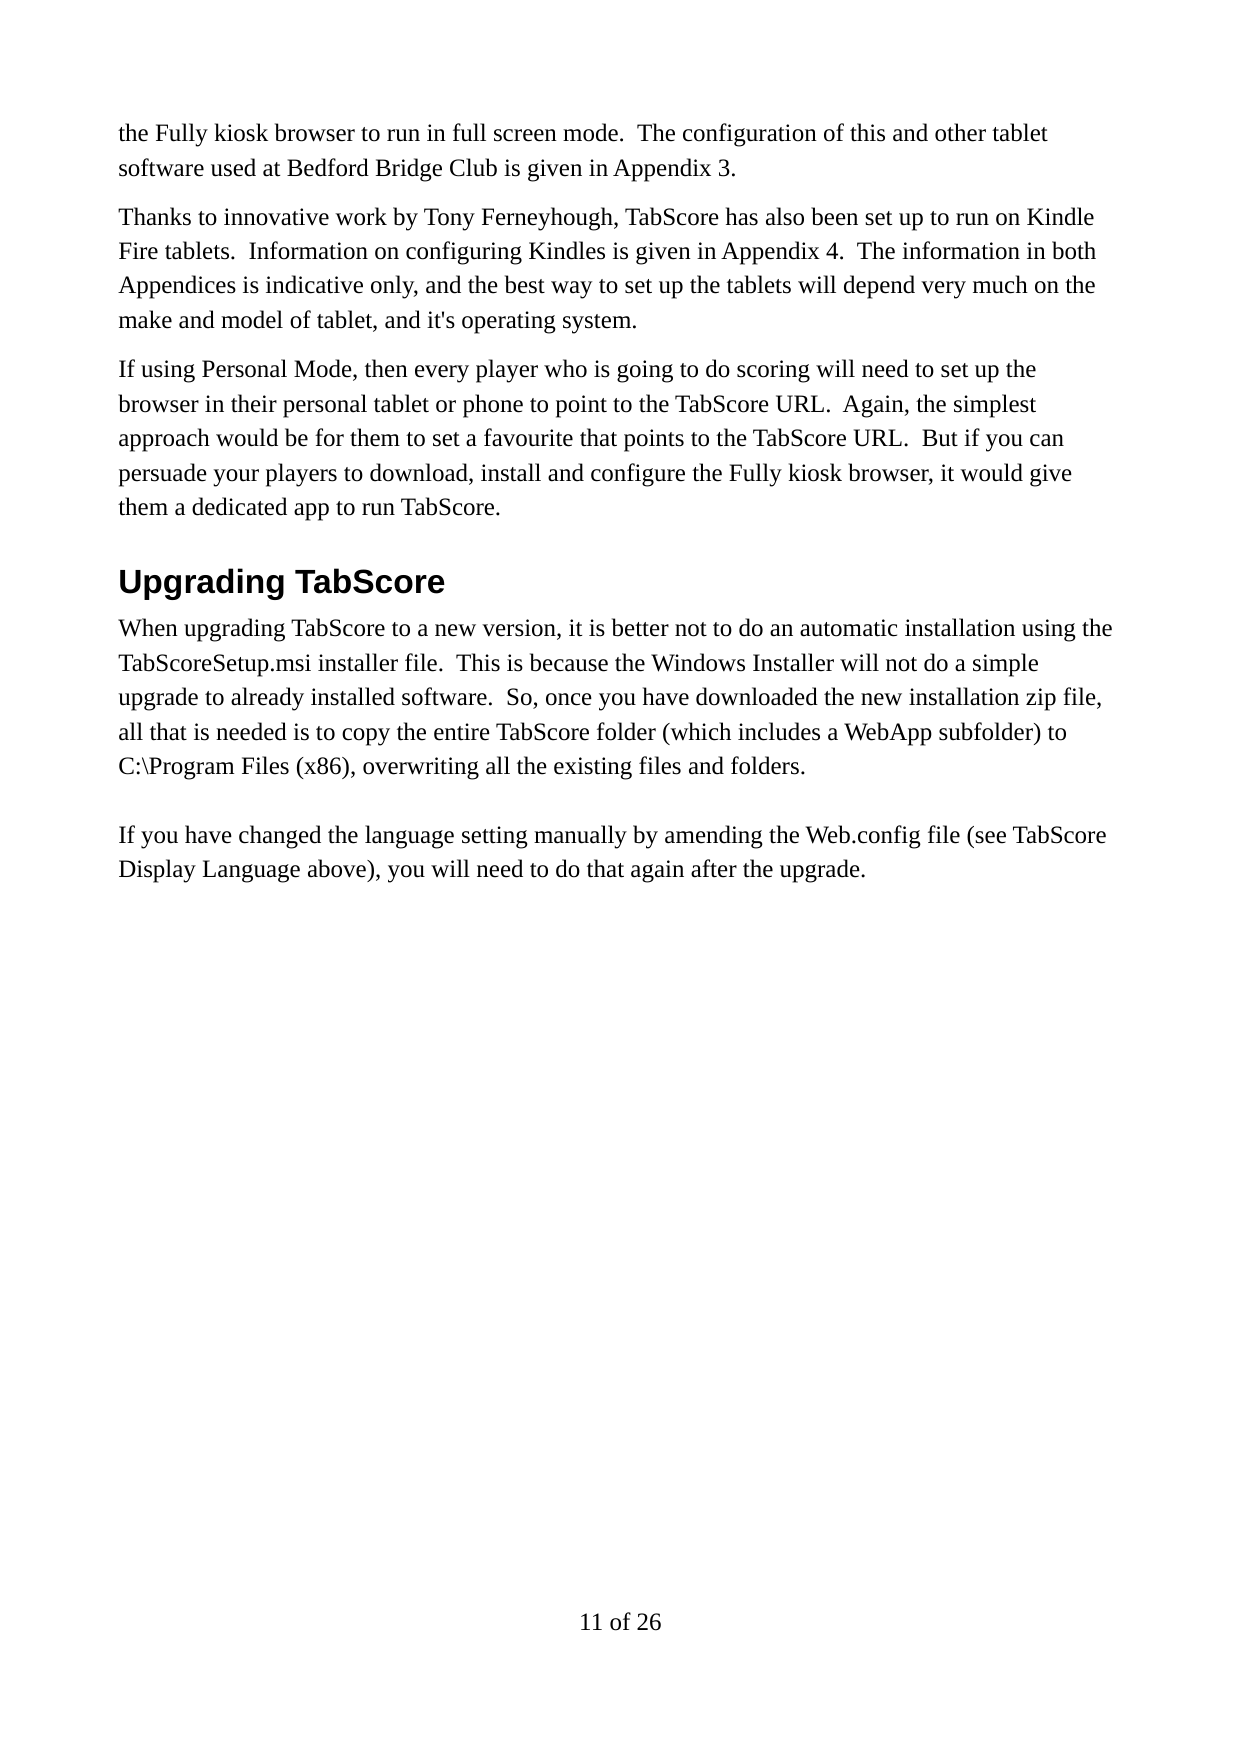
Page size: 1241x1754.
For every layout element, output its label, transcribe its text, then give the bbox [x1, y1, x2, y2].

text Thanks to innovative work by Tony Ferneyhough, TabScore has also been set up to run on Kindle Fire tablets. Information on configuring Kindles is given in Appendix 4. The information in both Appendices is indicative only, and the best way to set up the tablets will depend very much on the make and model of tablet, and it's operating system. [118, 202, 1122, 334]
text When upgrading TabScore to a new version, it is better not to do an automatic installation using the TabScoreSetup.msi installer file. This is because the Windows Installer will not do a simple upgrade to already installed software. So, once you have downloaded the new installation zip file, all that is needed is to copy the entire TabScore folder (which includes a WebApp subfolder) to [118, 613, 1122, 745]
text C:\Program Files (x86), overwriting all the existing files and folders. [118, 751, 1122, 780]
text If using Personal Mode, then every player who is going to do scoring will need to set up the browser in their personal tablet or phone to point to the TabScore URL. Again, the simplest approach would be for them to set a favourite that points to the TabScore URL. But if you can persuade your players to download, install and configure the Fully kiosk browser, it would give them a dedicated app to run TabScore. [118, 354, 1122, 521]
text If you have changed the language setting manually by amending the Web.config file (see TabScore Display Language above), you will need to do that again after the upgrade. [118, 820, 1122, 883]
subtitle Upgrading TabScore [118, 562, 1122, 601]
text the Fully kiosk browser to run in full screen mode. The configuration of this and other tablet software used at Bedford Bridge Club is given in Appendix 3. [118, 118, 1122, 181]
